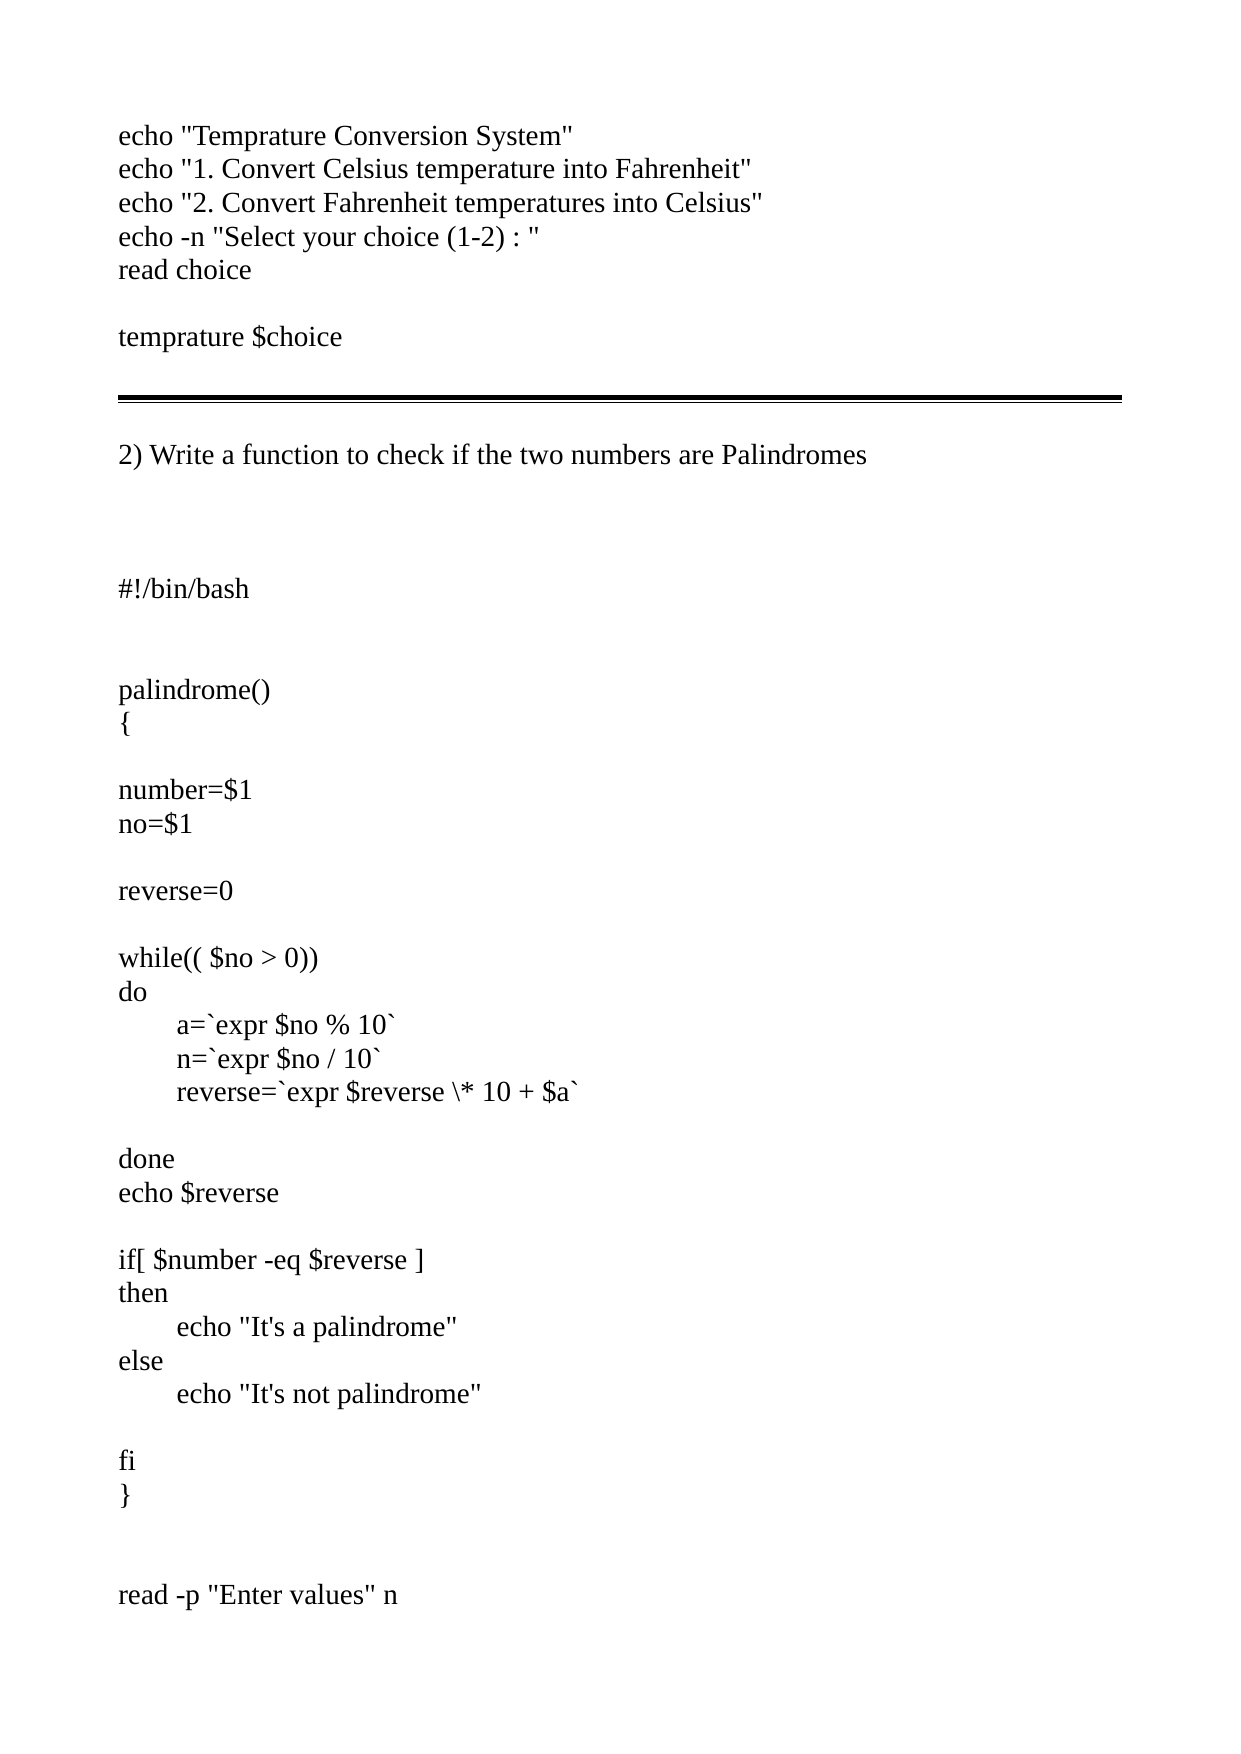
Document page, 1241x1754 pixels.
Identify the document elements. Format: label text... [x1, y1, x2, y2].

text fi [118, 1443, 1122, 1477]
text #!/bin/bash [118, 571, 1122, 605]
text reverse=`expr $reverse \* 10 + $a` [118, 1074, 1122, 1108]
text number=$1 [118, 772, 1122, 806]
text echo -n "Select your choice (1-2) : " [118, 219, 1122, 252]
text read choice [118, 252, 1122, 286]
text echo "It's not palindrome" [118, 1376, 1122, 1410]
text { [118, 705, 1122, 739]
text 2) Write a function to check if the two numbers are Palindromes [118, 437, 1122, 471]
text n=`expr $no / 10` [118, 1041, 1122, 1074]
text while(( $no > 0)) [118, 940, 1122, 974]
text echo "1. Convert Celsius temperature into Fahrenheit" [118, 152, 1122, 185]
text echo "It's a palindrome" [118, 1309, 1122, 1343]
text temprature $choice [118, 319, 1122, 353]
text no=$1 [118, 806, 1122, 839]
text else [118, 1343, 1122, 1376]
text do [118, 974, 1122, 1007]
text then [118, 1276, 1122, 1309]
text } [118, 1477, 1122, 1510]
text echo "2. Convert Fahrenheit temperatures into Celsius" [118, 185, 1122, 219]
text done [118, 1141, 1122, 1175]
text if[ $number -eq $reverse ] [118, 1242, 1122, 1276]
text read -p "Enter values" n [118, 1577, 1122, 1611]
text a=`expr $no % 10` [118, 1007, 1122, 1041]
text reverse=0 [118, 873, 1122, 907]
text echo $reverse [118, 1175, 1122, 1208]
text echo "Temprature Conversion System" [118, 118, 1122, 152]
text palindrome() [118, 672, 1122, 705]
